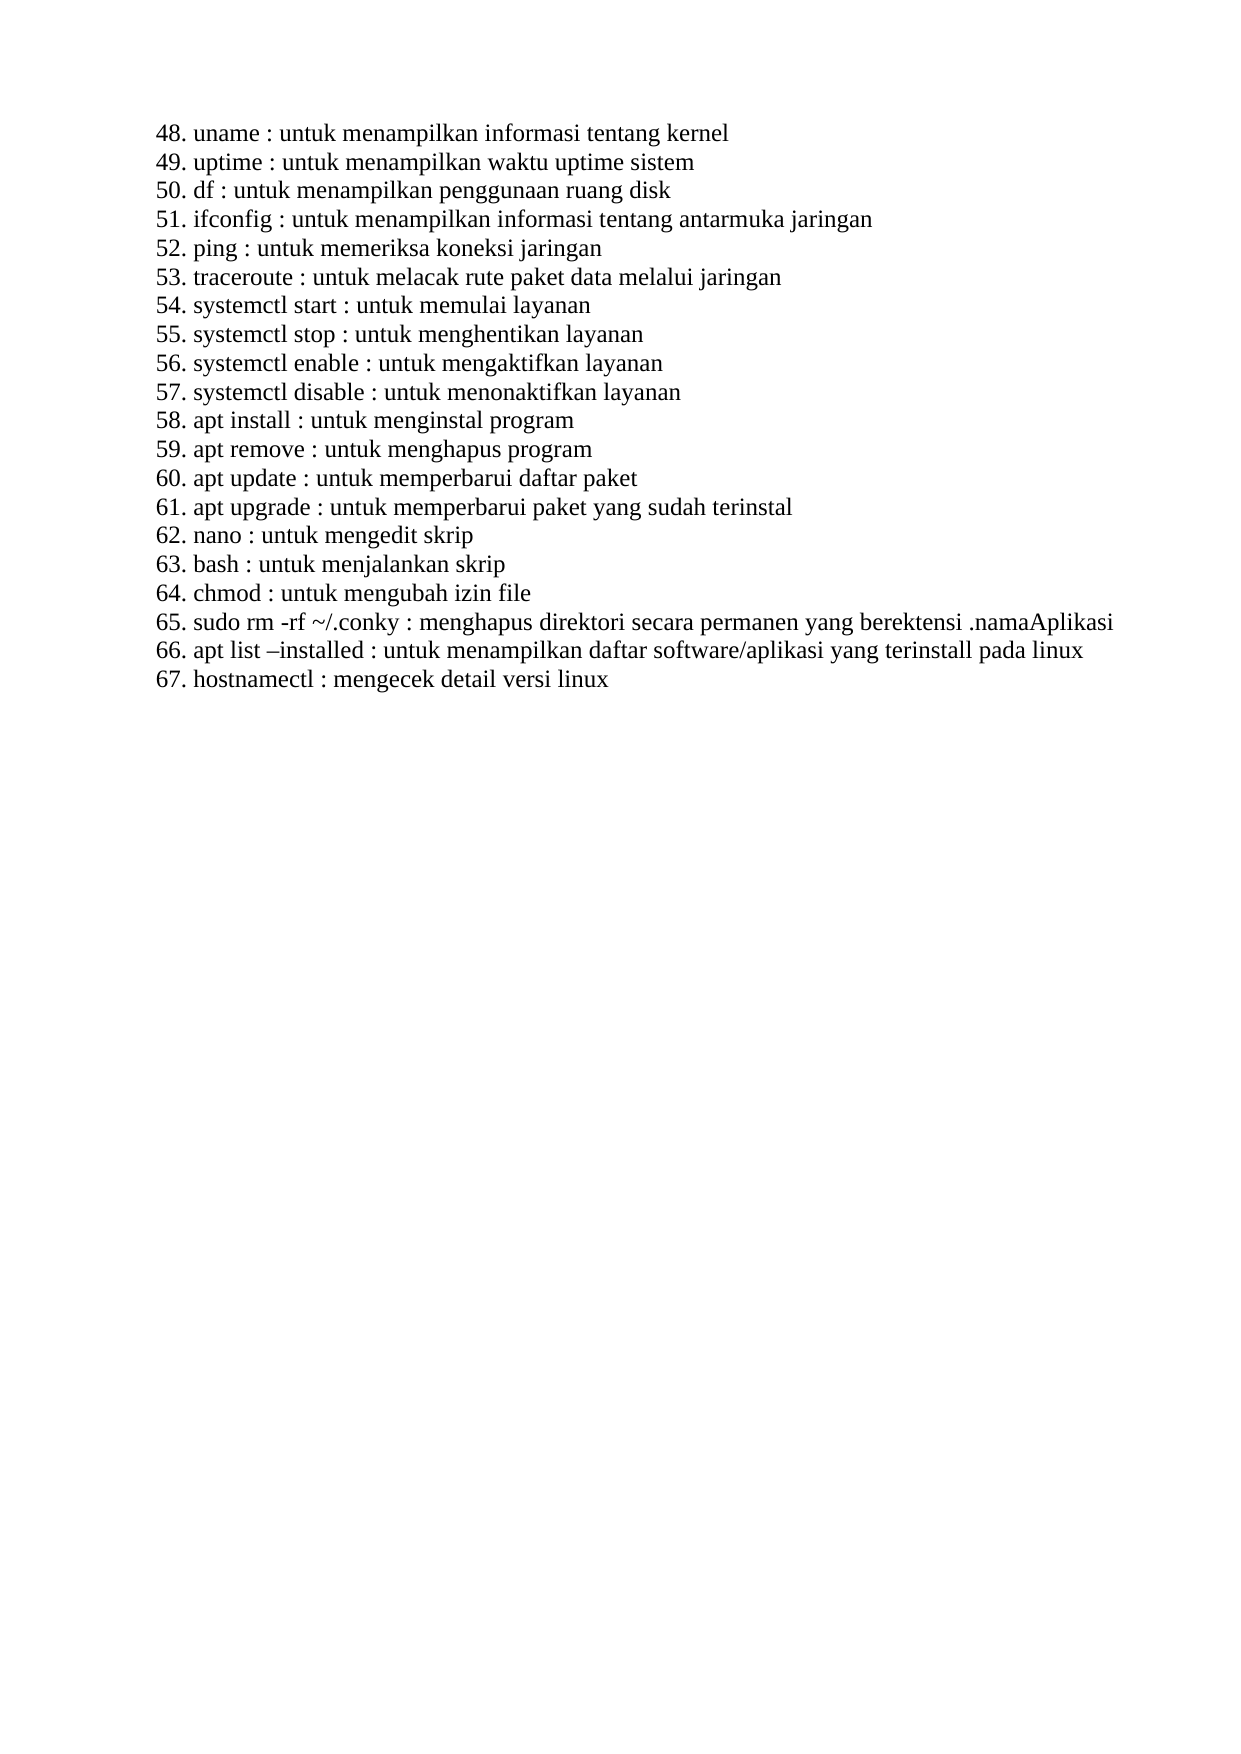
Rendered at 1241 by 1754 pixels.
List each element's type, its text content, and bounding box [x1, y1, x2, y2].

list apt update : untuk memperbarui daftar paket [156, 463, 1122, 492]
list apt remove : untuk menghapus program [156, 434, 1122, 463]
list ping : untuk memeriksa koneksi jaringan [156, 233, 1122, 262]
list systemctl enable : untuk mengaktifkan layanan [156, 348, 1122, 377]
list systemctl start : untuk memulai layanan [156, 291, 1122, 319]
list df : untuk menampilkan penggunaan ruang disk [156, 176, 1122, 204]
list systemctl disable : untuk menonaktifkan layanan [156, 377, 1122, 406]
list bash : untuk menjalankan skrip [156, 549, 1122, 578]
list traceroute : untuk melacak rute paket data melalui jaringan [156, 262, 1122, 291]
list uptime : untuk menampilkan waktu uptime sistem [156, 147, 1122, 176]
list systemctl stop : untuk menghentikan layanan [156, 319, 1122, 348]
list sudo rm -rf ~/.conky : menghapus direktori secara permanen yang berektensi .namaAplikasi [156, 607, 1122, 636]
list apt install : untuk menginstal program [156, 406, 1122, 434]
list apt list –installed : untuk menampilkan daftar software/aplikasi yang terinstall pada linux [156, 636, 1122, 664]
list chmod : untuk mengubah izin file [156, 578, 1122, 607]
list apt upgrade : untuk memperbarui paket yang sudah terinstal [156, 492, 1122, 521]
list hostnamectl : mengecek detail versi linux [156, 664, 1122, 693]
list uname : untuk menampilkan informasi tentang kernel [156, 118, 1122, 147]
list ifconfig : untuk menampilkan informasi tentang antarmuka jaringan [156, 204, 1122, 233]
list nano : untuk mengedit skrip [156, 521, 1122, 549]
